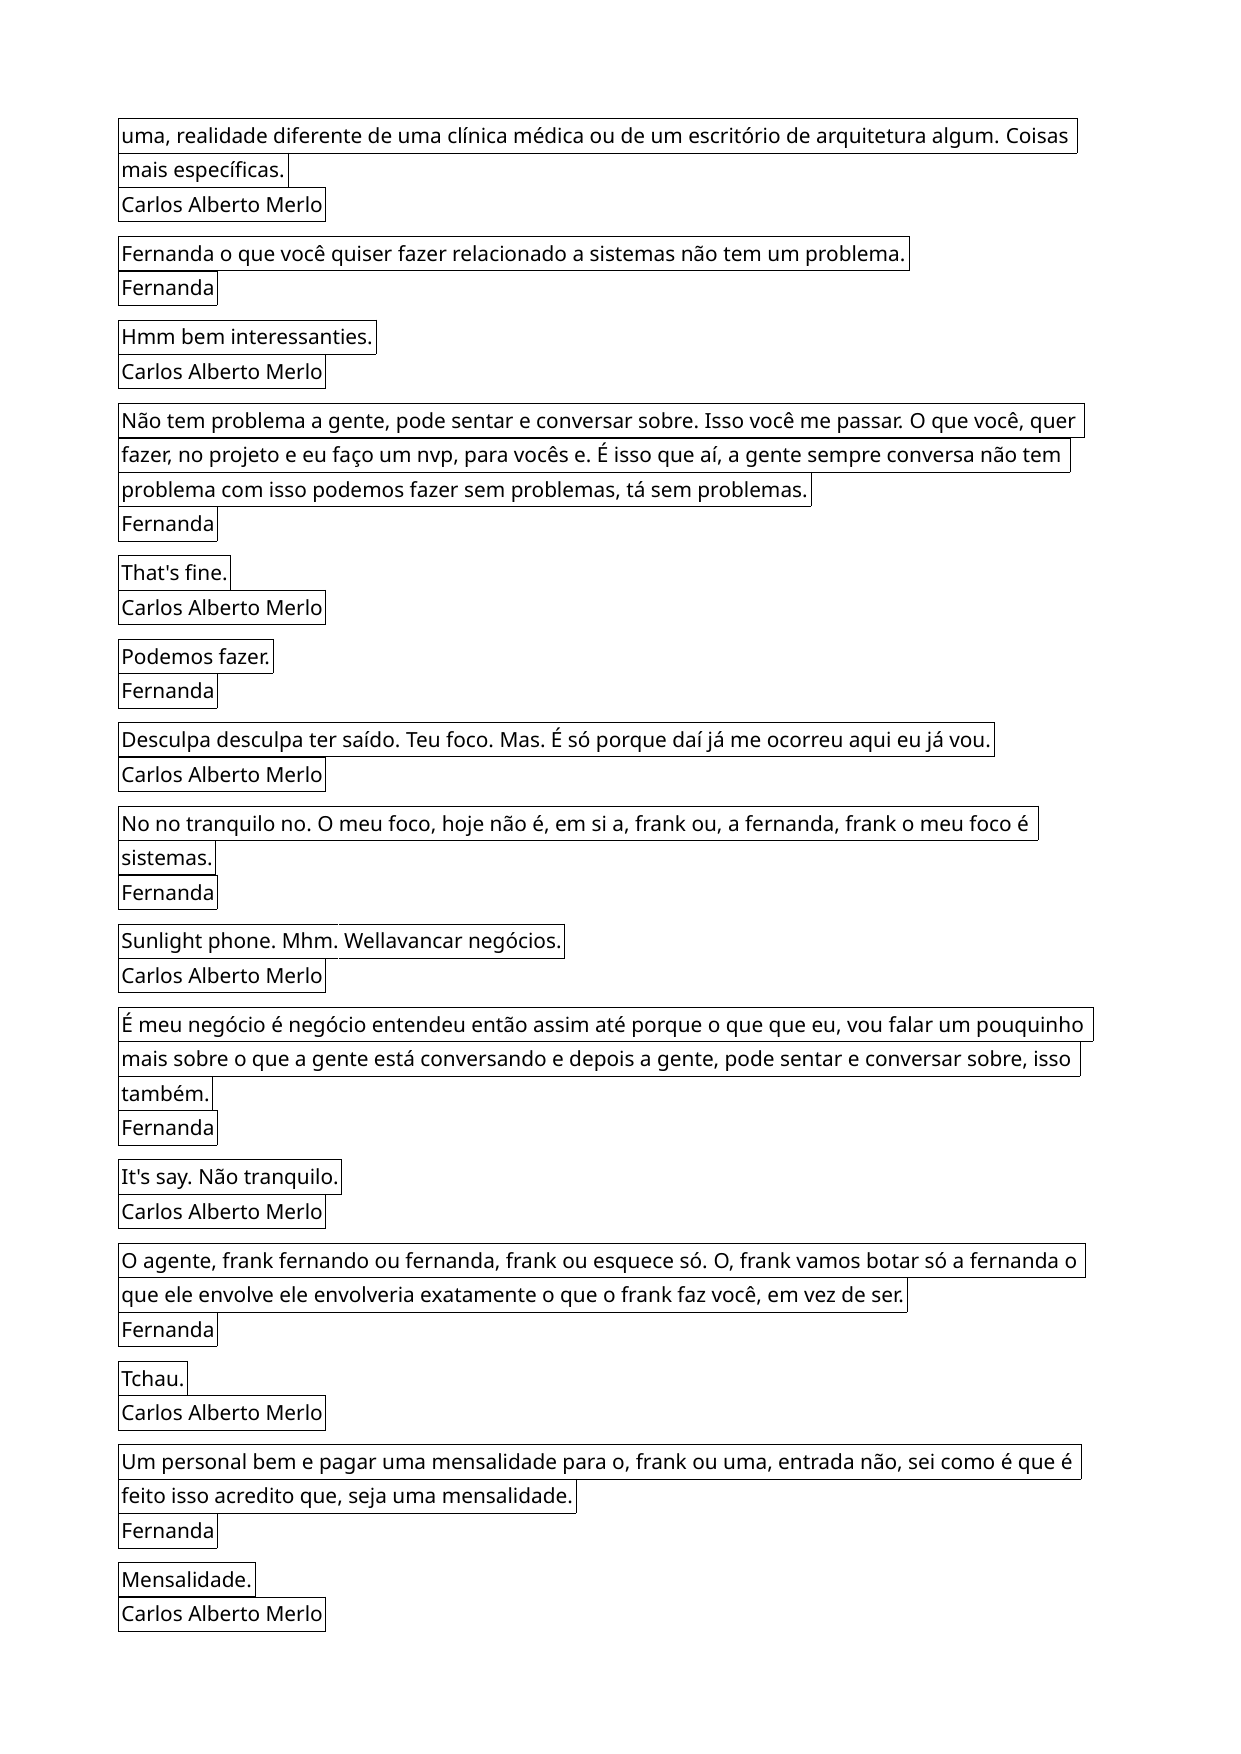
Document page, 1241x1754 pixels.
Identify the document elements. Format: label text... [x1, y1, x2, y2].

text E passar com o bip ou, passar a ter uma mensalidade para que a gente, consiga fazer toda a parte que essa pessoa faria lá dentro mas de uma forma remota através, do sistema. Tu tens, algum sistema que tu desenvolves nesse, sentido. De que, a gente pudesse de repente adaptar ele para uma, realidade diferente de uma clínica médica ou de um escritório de arquitetura algum. Coisas mais específicas. [119, 118, 1122, 187]
text [326, 958, 1122, 992]
text Carlos Alberto Merlo [119, 1195, 325, 1228]
text Carlos Alberto Merlo [119, 355, 325, 388]
text Fernanda [119, 674, 217, 708]
text [326, 1597, 1122, 1631]
text [326, 354, 1122, 388]
text [188, 1361, 1122, 1395]
text [256, 1562, 1122, 1597]
text [218, 271, 1122, 305]
text Não tem problema a gente, pode sentar e conversar sobre. Isso você me passar. O que você, quer fazer, no projeto e eu faço um nvp, para vocês e. É isso que aí, a gente sempre conversa não tem problema com isso podemos fazer sem problemas, tá sem problemas. [812, 403, 1122, 506]
text That's fine. [119, 556, 230, 590]
text Fernanda [119, 272, 217, 305]
text Não tem problema a gente, pode sentar e conversar sobre. Isso você me passar. O que você, quer fazer, no projeto e eu faço um nvp, para vocês e. É isso que aí, a gente sempre conversa não tem problema com isso podemos fazer sem problemas, tá sem problemas. [119, 473, 811, 506]
text [342, 1159, 1122, 1194]
text Fernanda [119, 507, 217, 541]
text Desculpa desculpa ter saído. Teu foco. Mas. É só porque daí já me ocorreu aqui eu já vou. [119, 723, 994, 756]
text Carlos Alberto Merlo [119, 188, 325, 221]
text Um personal bem e pagar uma mensalidade para o, frank ou uma, entrada não, sei como é que é feito isso acredito que, seja uma mensalidade. [119, 1480, 576, 1513]
text [231, 555, 1122, 590]
text Um personal bem e pagar uma mensalidade para o, frank ou uma, entrada não, sei como é que é feito isso acredito que, seja uma mensalidade. [119, 1445, 1081, 1479]
text Sunlight phone. Mhm. Wellavancar negócios. [119, 925, 564, 958]
text [326, 1395, 1122, 1430]
text [218, 1312, 1122, 1346]
text [377, 319, 1122, 354]
text Carlos Alberto Merlo [119, 591, 325, 624]
text Carlos Alberto Merlo [119, 1396, 325, 1430]
text [218, 1110, 1122, 1145]
text Hmm bem interessanties. [119, 321, 376, 354]
text [274, 639, 1122, 673]
text [218, 673, 1122, 708]
text [326, 590, 1122, 624]
text It's say. Não tranquilo. [119, 1160, 341, 1194]
text O agente, frank fernando ou fernanda, frank ou esquece só. O, frank vamos botar só a fernanda o que ele envolve ele envolveria exatamente o que o frank faz você, em vez de ser. [119, 1278, 907, 1312]
text No no tranquilo no. O meu foco, hoje não é, em si a, frank ou, a fernanda, frank o meu foco é sistemas. [119, 806, 1122, 874]
text Carlos Alberto Merlo [119, 959, 325, 992]
text [326, 1194, 1122, 1228]
text O agente, frank fernando ou fernanda, frank ou esquece só. O, frank vamos botar só a fernanda o que ele envolve ele envolveria exatamente o que o frank faz você, em vez de ser. [119, 1244, 1085, 1277]
text Tchau. [119, 1362, 187, 1395]
text O agente, frank fernando ou fernanda, frank ou esquece só. O, frank vamos botar só a fernanda o que ele envolve ele envolveria exatamente o que o frank faz você, em vez de ser. [908, 1243, 1122, 1312]
text Carlos Alberto Merlo [119, 1598, 325, 1631]
text [218, 506, 1122, 541]
text Um personal bem e pagar uma mensalidade para o, frank ou uma, entrada não, sei como é que é feito isso acredito que, seja uma mensalidade. [577, 1444, 1122, 1513]
text Não tem problema a gente, pode sentar e conversar sobre. Isso você me passar. O que você, quer fazer, no projeto e eu faço um nvp, para vocês e. É isso que aí, a gente sempre conversa não tem problema com isso podemos fazer sem problemas, tá sem problemas. [119, 439, 1070, 472]
text [326, 757, 1122, 791]
text Fernanda [119, 1313, 217, 1346]
text Podemos fazer. [119, 640, 273, 673]
text Fernanda [119, 876, 217, 909]
text [565, 923, 1122, 958]
text Mensalidade. [119, 1563, 255, 1596]
text [218, 874, 1122, 909]
text Não tem problema a gente, pode sentar e conversar sobre. Isso você me passar. O que você, quer fazer, no projeto e eu faço um nvp, para vocês e. É isso que aí, a gente sempre conversa não tem problema com isso podemos fazer sem problemas, tá sem problemas. [119, 404, 1084, 437]
text Fernanda [119, 1514, 217, 1548]
text [910, 236, 1122, 271]
text [218, 1513, 1122, 1548]
text [995, 722, 1122, 757]
text É meu negócio é negócio entendeu então assim até porque o que que eu, vou falar um pouquinho mais sobre o que a gente está conversando e depois a gente, pode sentar e conversar sobre, isso também. [119, 1007, 1122, 1110]
text [326, 187, 1122, 222]
text Fernanda o que você quiser fazer relacionado a sistemas não tem um problema. [119, 237, 909, 270]
text Fernanda [119, 1111, 217, 1145]
text Carlos Alberto Merlo [119, 758, 325, 791]
